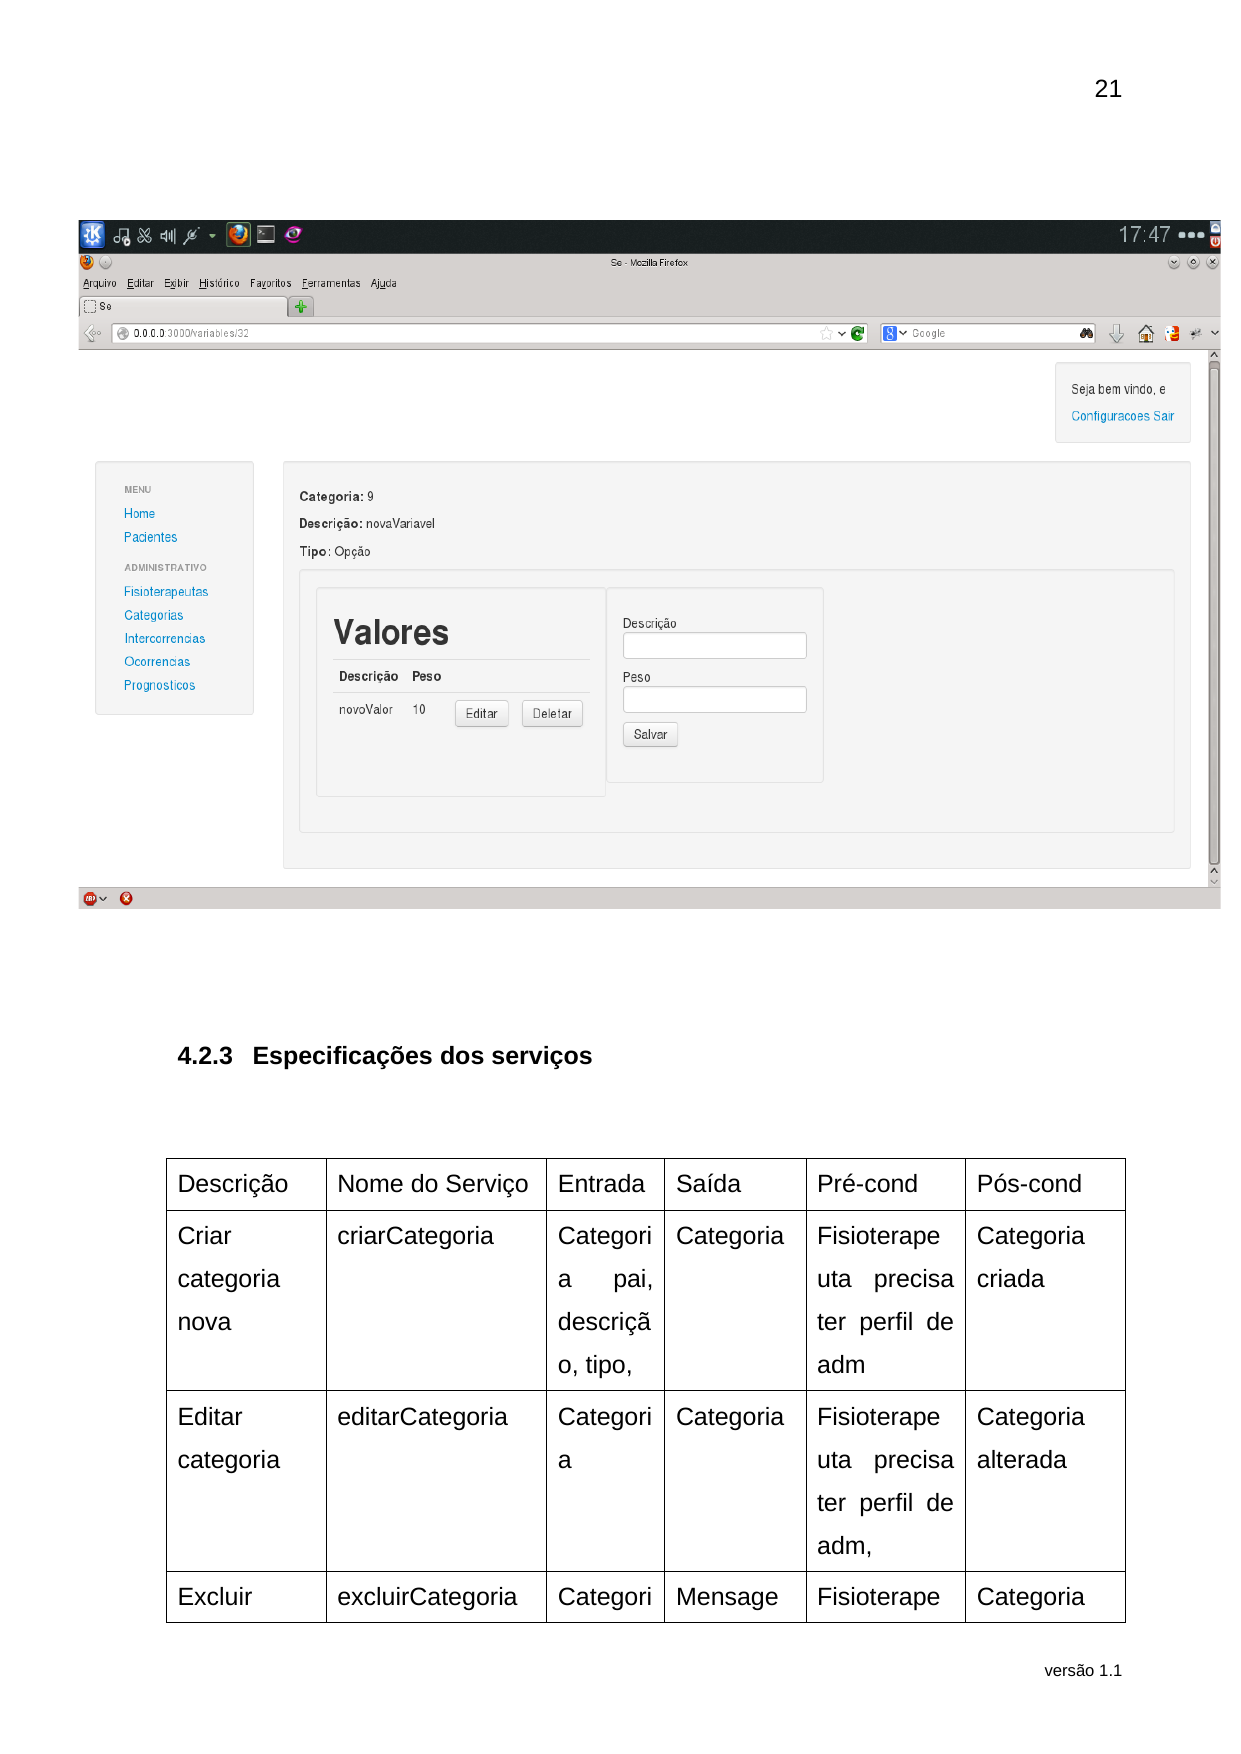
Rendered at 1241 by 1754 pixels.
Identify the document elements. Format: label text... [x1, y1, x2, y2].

table_cell Fisioterapeuta precisa ter perfil de adm, [807, 1391, 965, 1571]
picture [78, 220, 1221, 909]
table_header Pós-cond [966, 1159, 1125, 1209]
table_cell excluirCategoria [327, 1572, 546, 1622]
table_cell criarCategoria [327, 1211, 546, 1390]
table_cell editarCategoria [327, 1391, 546, 1571]
table_cell Categoria criada [966, 1211, 1125, 1390]
table_cell Fisioterapeuta precisa ter perfil de adm [807, 1211, 965, 1390]
table_header Descrição [167, 1159, 326, 1209]
subtitle Especificações dos serviços [177, 1041, 1122, 1069]
table_cell Categoria pai, descrição, tipo, [547, 1211, 664, 1390]
table_cell Categori [547, 1572, 664, 1622]
table_cell Fisioterape [807, 1572, 965, 1622]
table_cell Excluir [167, 1572, 326, 1622]
table_header Pré-cond [807, 1159, 965, 1209]
table_header Entrada [547, 1159, 664, 1209]
table_cell Criar categoria nova [167, 1211, 326, 1390]
table_cell Categoria [966, 1572, 1125, 1622]
table_cell Mensage [665, 1572, 806, 1622]
table_cell Categoria alterada [966, 1391, 1125, 1571]
table_cell Editar categoria [167, 1391, 326, 1571]
table_header Nome do Serviço [327, 1159, 546, 1209]
table_cell Categoria [665, 1211, 806, 1390]
table_cell Categoria [547, 1391, 664, 1571]
table_cell Categoria [665, 1391, 806, 1571]
table_header Saída [665, 1159, 806, 1209]
